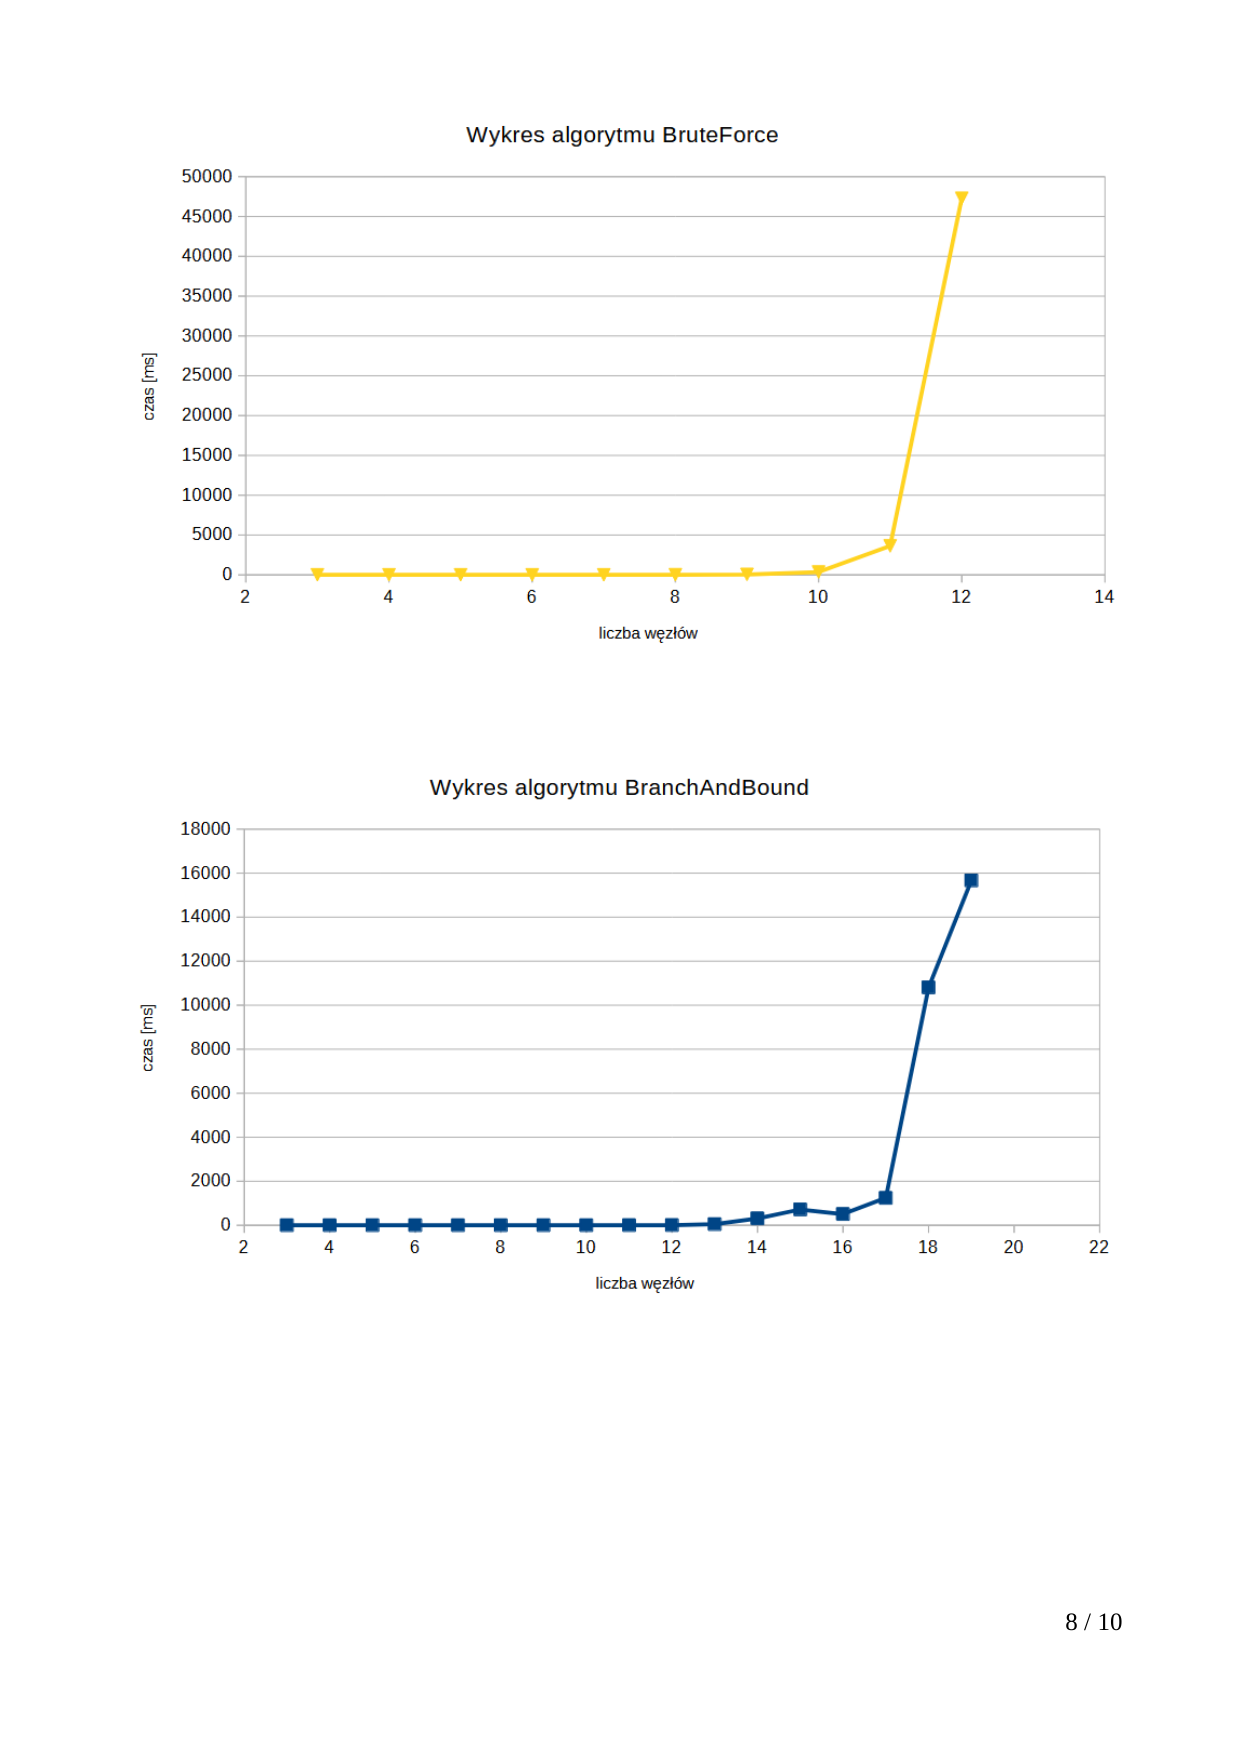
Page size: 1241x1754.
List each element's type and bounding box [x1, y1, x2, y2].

picture [118, 100, 1123, 656]
picture [118, 754, 1123, 1306]
